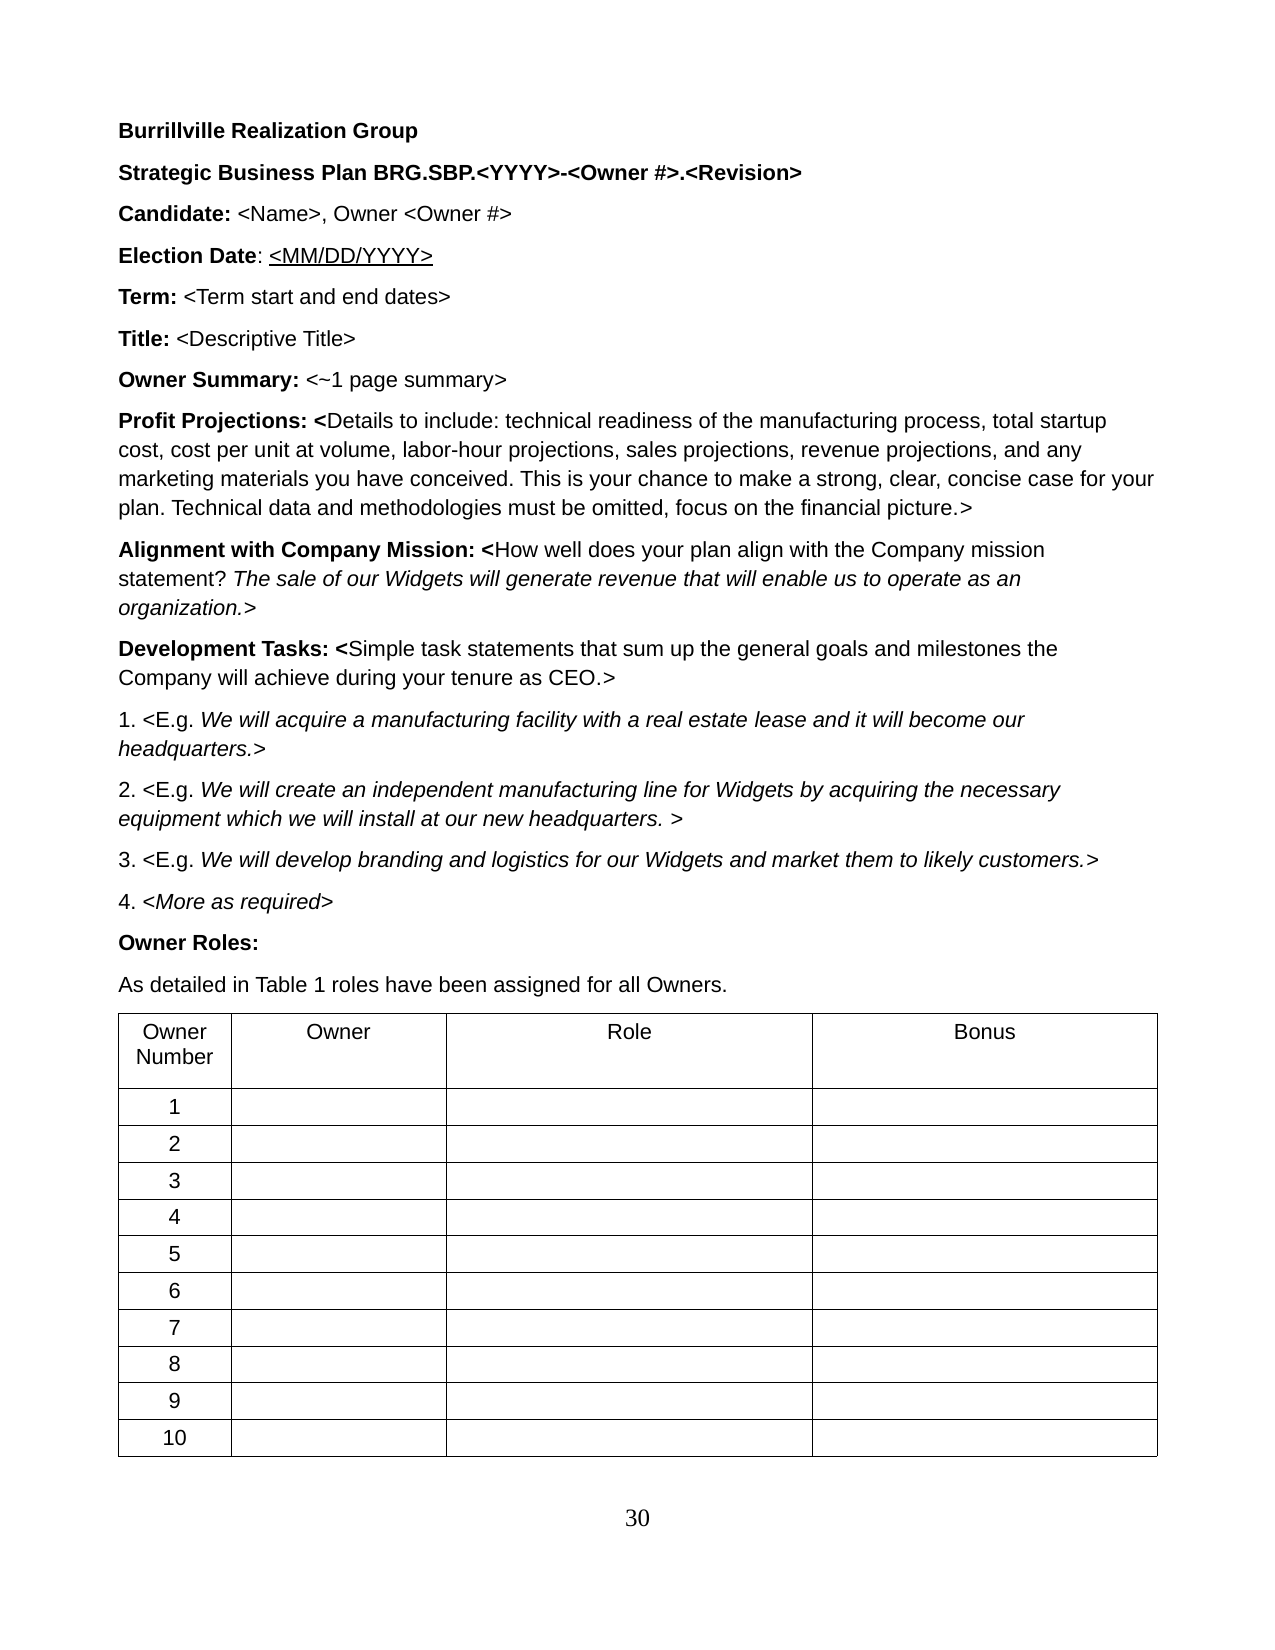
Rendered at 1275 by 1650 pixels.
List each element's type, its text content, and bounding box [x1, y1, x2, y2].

text Burrillville Realization Group [118, 118, 1157, 143]
text Title: <Descriptive Title> [118, 325, 1157, 351]
text Profit Projections: <Details to include: technical readiness of the manufacturing process, total startup cost, cost per unit at volume, labor-hour projections, sales projections, revenue projections, and any marketing materials you have conceived. This is your chance to make a strong, clear, concise case for your plan. Technical data and methodologies must be omitted, focus on the financial picture.> [118, 408, 1157, 520]
text 4. <More as required> [118, 889, 1157, 914]
text As detailed in Table 1 roles have been assigned for all Owners. [118, 972, 1157, 997]
table_cell [447, 1347, 812, 1382]
table_cell [447, 1163, 812, 1198]
table_cell [447, 1310, 812, 1346]
table_cell 9 [119, 1383, 231, 1419]
table_cell [813, 1163, 1157, 1198]
table_cell 2 [119, 1126, 231, 1162]
table_cell [232, 1200, 446, 1235]
table_cell [447, 1200, 812, 1235]
text Alignment with Company Mission: <How well does your plan align with the Company mission statement? The sale of our Widgets will generate revenue that will enable us to operate as an organization.> [118, 537, 1157, 620]
table_cell [232, 1383, 446, 1419]
table_cell [232, 1420, 446, 1456]
table_cell [232, 1273, 446, 1309]
table_cell [232, 1347, 446, 1382]
table_cell [232, 1310, 446, 1346]
table_cell [232, 1236, 446, 1272]
table_cell [813, 1420, 1157, 1456]
table_cell [813, 1200, 1157, 1235]
table_header Owner [232, 1014, 446, 1088]
table_cell [813, 1383, 1157, 1419]
table_cell [447, 1126, 812, 1162]
table_cell 8 [119, 1347, 231, 1382]
text Term: <Term start and end dates> [118, 284, 1157, 309]
table_cell 1 [119, 1089, 231, 1125]
table_cell 7 [119, 1310, 231, 1346]
table_cell 10 [119, 1420, 231, 1456]
table_cell 3 [119, 1163, 231, 1198]
table_cell [813, 1236, 1157, 1272]
table_cell [447, 1089, 812, 1125]
text Development Tasks: <Simple task statements that sum up the general goals and milestones the Company will achieve during your tenure as CEO.> [118, 636, 1157, 690]
table_header Bonus [813, 1014, 1157, 1088]
table_cell [447, 1383, 812, 1419]
table_cell [447, 1420, 812, 1456]
table_cell [447, 1236, 812, 1272]
table_cell [813, 1310, 1157, 1346]
text Election Date: <MM/DD/YYYY> [118, 242, 1157, 268]
table_cell [232, 1126, 446, 1162]
table_cell 6 [119, 1273, 231, 1309]
table_cell [813, 1089, 1157, 1125]
text Strategic Business Plan BRG.SBP.<YYYY>-<Owner #>.<Revision> [118, 159, 1157, 185]
table_cell [813, 1126, 1157, 1162]
table_cell [447, 1273, 812, 1309]
text Owner Summary: <~1 page summary> [118, 367, 1157, 392]
table_cell 4 [119, 1200, 231, 1235]
text Owner Roles: [118, 930, 1157, 955]
text 3. <E.g. We will develop branding and logistics for our Widgets and market them to likely customers.> [118, 847, 1157, 872]
table_cell [813, 1273, 1157, 1309]
table_cell 5 [119, 1236, 231, 1272]
text 2. <E.g. We will create an independent manufacturing line for Widgets by acquiring the necessary equipment which we will install at our new headquarters. > [118, 777, 1157, 831]
text 1. <E.g. We will acquire a manufacturing facility with a real estate lease and it will become our headquarters.> [118, 706, 1157, 761]
table_cell [232, 1089, 446, 1125]
table_header Role [447, 1014, 812, 1088]
table_header Owner Number [119, 1014, 231, 1088]
table_cell [813, 1347, 1157, 1382]
table_cell [232, 1163, 446, 1198]
text Candidate: <Name>, Owner <Owner #> [118, 201, 1157, 226]
